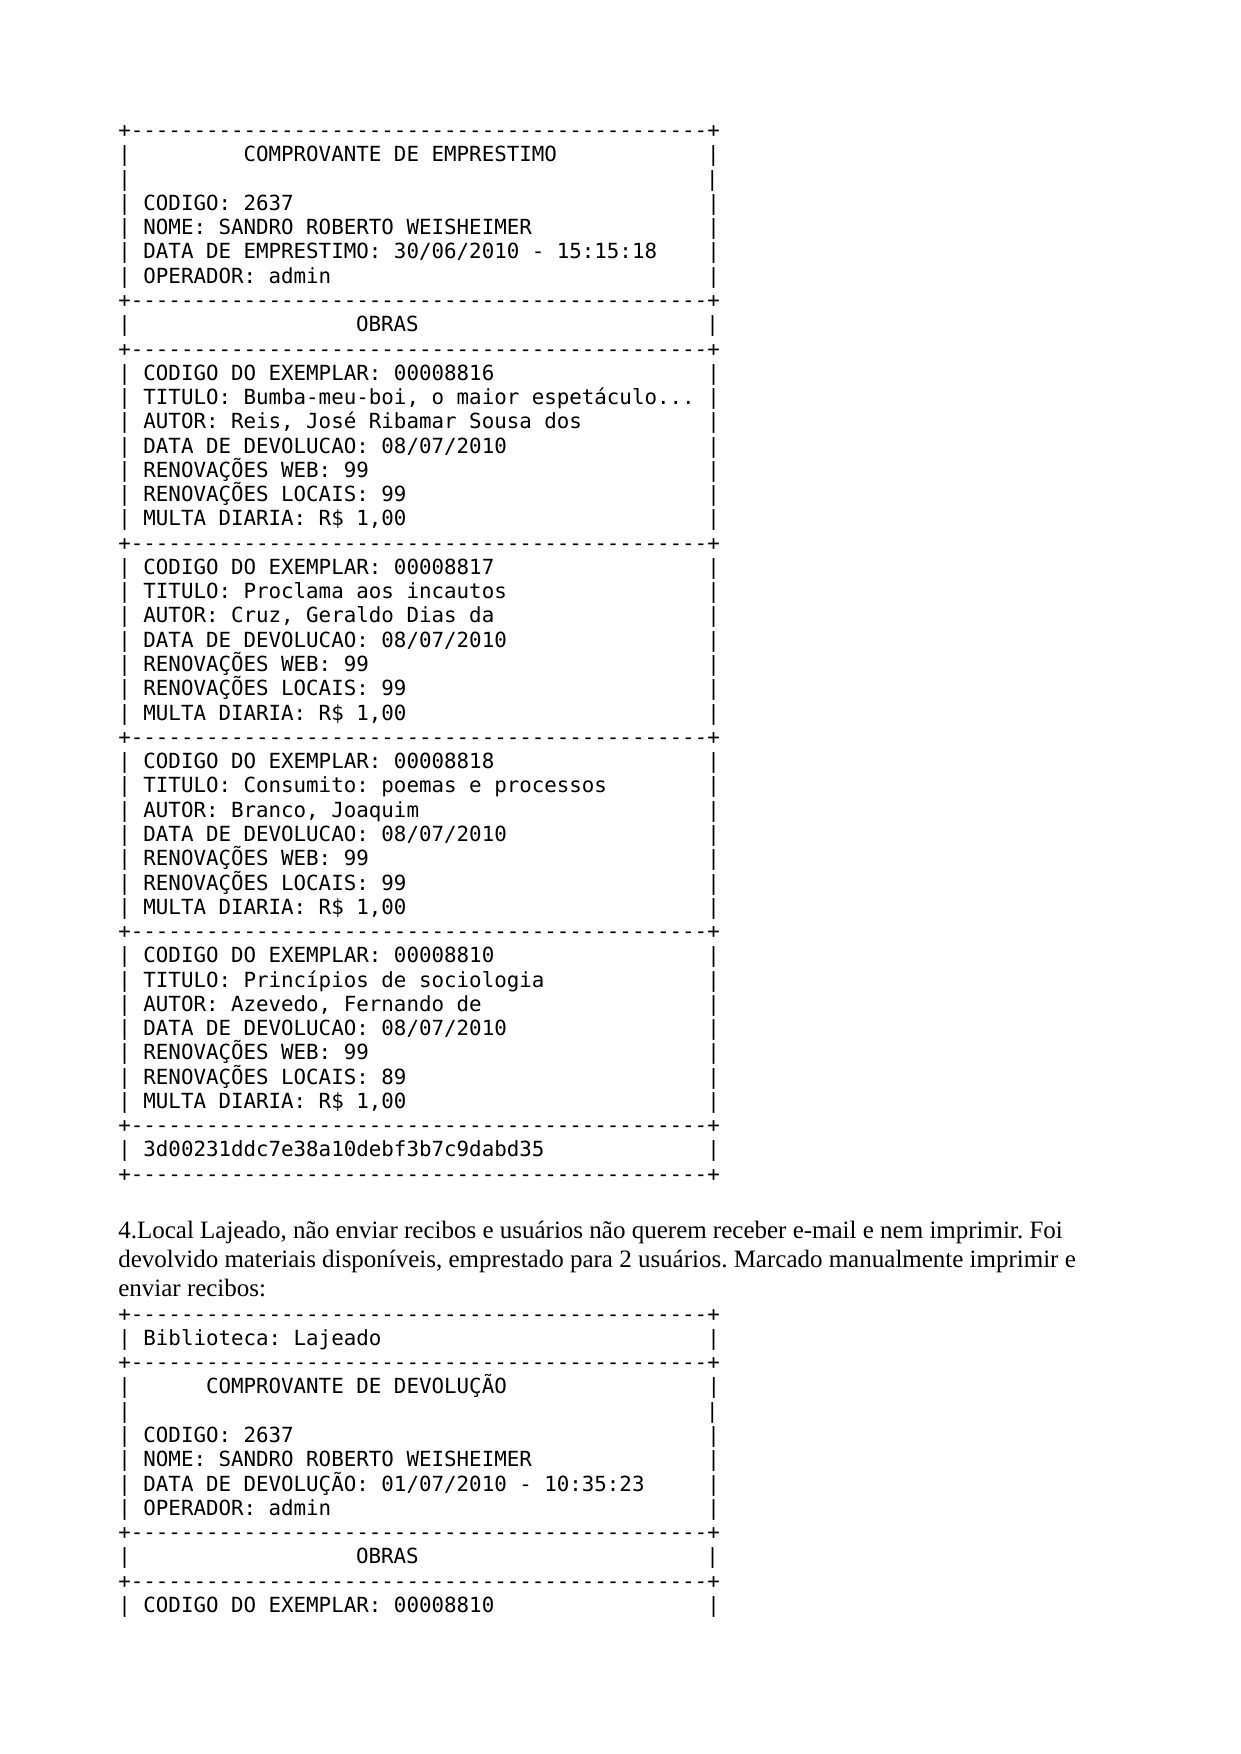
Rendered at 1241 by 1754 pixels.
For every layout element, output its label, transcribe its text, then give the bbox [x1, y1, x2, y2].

text | COMPROVANTE DE DEVOLUÇÃO | [118, 1374, 1122, 1399]
text | CODIGO: 2637 | [118, 1423, 1122, 1447]
text +----------------------------------------------+ [118, 725, 1122, 749]
text | CODIGO DO EXEMPLAR: 00008810 | [118, 943, 1122, 968]
text | AUTOR: Azevedo, Fernando de | [118, 992, 1122, 1016]
text | CODIGO DO EXEMPLAR: 00008818 | [118, 749, 1122, 773]
text | MULTA DIARIA: R$ 1,00 | [118, 701, 1122, 725]
text | AUTOR: Cruz, Geraldo Dias da | [118, 603, 1122, 628]
text | DATA DE DEVOLUÇÃO: 01/07/2010 - 10:35:23 | [118, 1472, 1122, 1496]
text | OPERADOR: admin | [118, 264, 1122, 288]
text | MULTA DIARIA: R$ 1,00 | [118, 895, 1122, 919]
text | RENOVAÇÕES LOCAIS: 89 | [118, 1065, 1122, 1089]
text +----------------------------------------------+ [118, 1302, 1122, 1326]
text | RENOVAÇÕES WEB: 99 | [118, 846, 1122, 871]
text | TITULO: Consumito: poemas e processos | [118, 773, 1122, 798]
text | RENOVAÇÕES WEB: 99 | [118, 458, 1122, 482]
text | AUTOR: Reis, José Ribamar Sousa dos | [118, 409, 1122, 434]
text | | [118, 1399, 1122, 1423]
text | AUTOR: Branco, Joaquim | [118, 798, 1122, 822]
text +----------------------------------------------+ [118, 919, 1122, 943]
text | CODIGO DO EXEMPLAR: 00008817 | [118, 555, 1122, 579]
text | 3d00231ddc7e38a10debf3b7c9dabd35 | [118, 1137, 1122, 1162]
text | RENOVAÇÕES LOCAIS: 99 | [118, 871, 1122, 895]
text | DATA DE DEVOLUCAO: 08/07/2010 | [118, 434, 1122, 458]
text | | [118, 167, 1122, 191]
text | DATA DE EMPRESTIMO: 30/06/2010 - 15:15:18 | [118, 239, 1122, 264]
text | OBRAS | [118, 312, 1122, 337]
text | NOME: SANDRO ROBERTO WEISHEIMER | [118, 215, 1122, 239]
text 4.Local Lajeado, não enviar recibos e usuários não querem receber e-mail e nem imprimir. Foi devolvido materiais disponíveis, emprestado para 2 usuários. Marcado manualmente imprimir e enviar recibos: [118, 1216, 1122, 1302]
text | DATA DE DEVOLUCAO: 08/07/2010 | [118, 822, 1122, 846]
text +----------------------------------------------+ [118, 1520, 1122, 1544]
text | CODIGO DO EXEMPLAR: 00008810 | [118, 1593, 1122, 1617]
text | RENOVAÇÕES WEB: 99 | [118, 652, 1122, 676]
text +----------------------------------------------+ [118, 118, 1122, 142]
text | CODIGO: 2637 | [118, 191, 1122, 215]
text | RENOVAÇÕES WEB: 99 | [118, 1040, 1122, 1065]
text | TITULO: Bumba-meu-boi, o maior espetáculo... | [118, 385, 1122, 409]
text +----------------------------------------------+ [118, 1350, 1122, 1374]
text +----------------------------------------------+ [118, 1569, 1122, 1593]
text | RENOVAÇÕES LOCAIS: 99 | [118, 482, 1122, 506]
text | OPERADOR: admin | [118, 1496, 1122, 1520]
text +----------------------------------------------+ [118, 288, 1122, 312]
text | NOME: SANDRO ROBERTO WEISHEIMER | [118, 1447, 1122, 1472]
text | COMPROVANTE DE EMPRESTIMO | [118, 142, 1122, 167]
text | MULTA DIARIA: R$ 1,00 | [118, 1089, 1122, 1113]
text +----------------------------------------------+ [118, 1113, 1122, 1137]
text +----------------------------------------------+ [118, 1162, 1122, 1186]
text | MULTA DIARIA: R$ 1,00 | [118, 506, 1122, 531]
text | DATA DE DEVOLUCAO: 08/07/2010 | [118, 1016, 1122, 1040]
text | Biblioteca: Lajeado | [118, 1326, 1122, 1350]
text | DATA DE DEVOLUCAO: 08/07/2010 | [118, 628, 1122, 652]
text | CODIGO DO EXEMPLAR: 00008816 | [118, 361, 1122, 385]
text | RENOVAÇÕES LOCAIS: 99 | [118, 676, 1122, 701]
text | TITULO: Proclama aos incautos | [118, 579, 1122, 603]
text | TITULO: Princípios de sociologia | [118, 968, 1122, 992]
text +----------------------------------------------+ [118, 337, 1122, 361]
text +----------------------------------------------+ [118, 531, 1122, 555]
text | OBRAS | [118, 1544, 1122, 1569]
